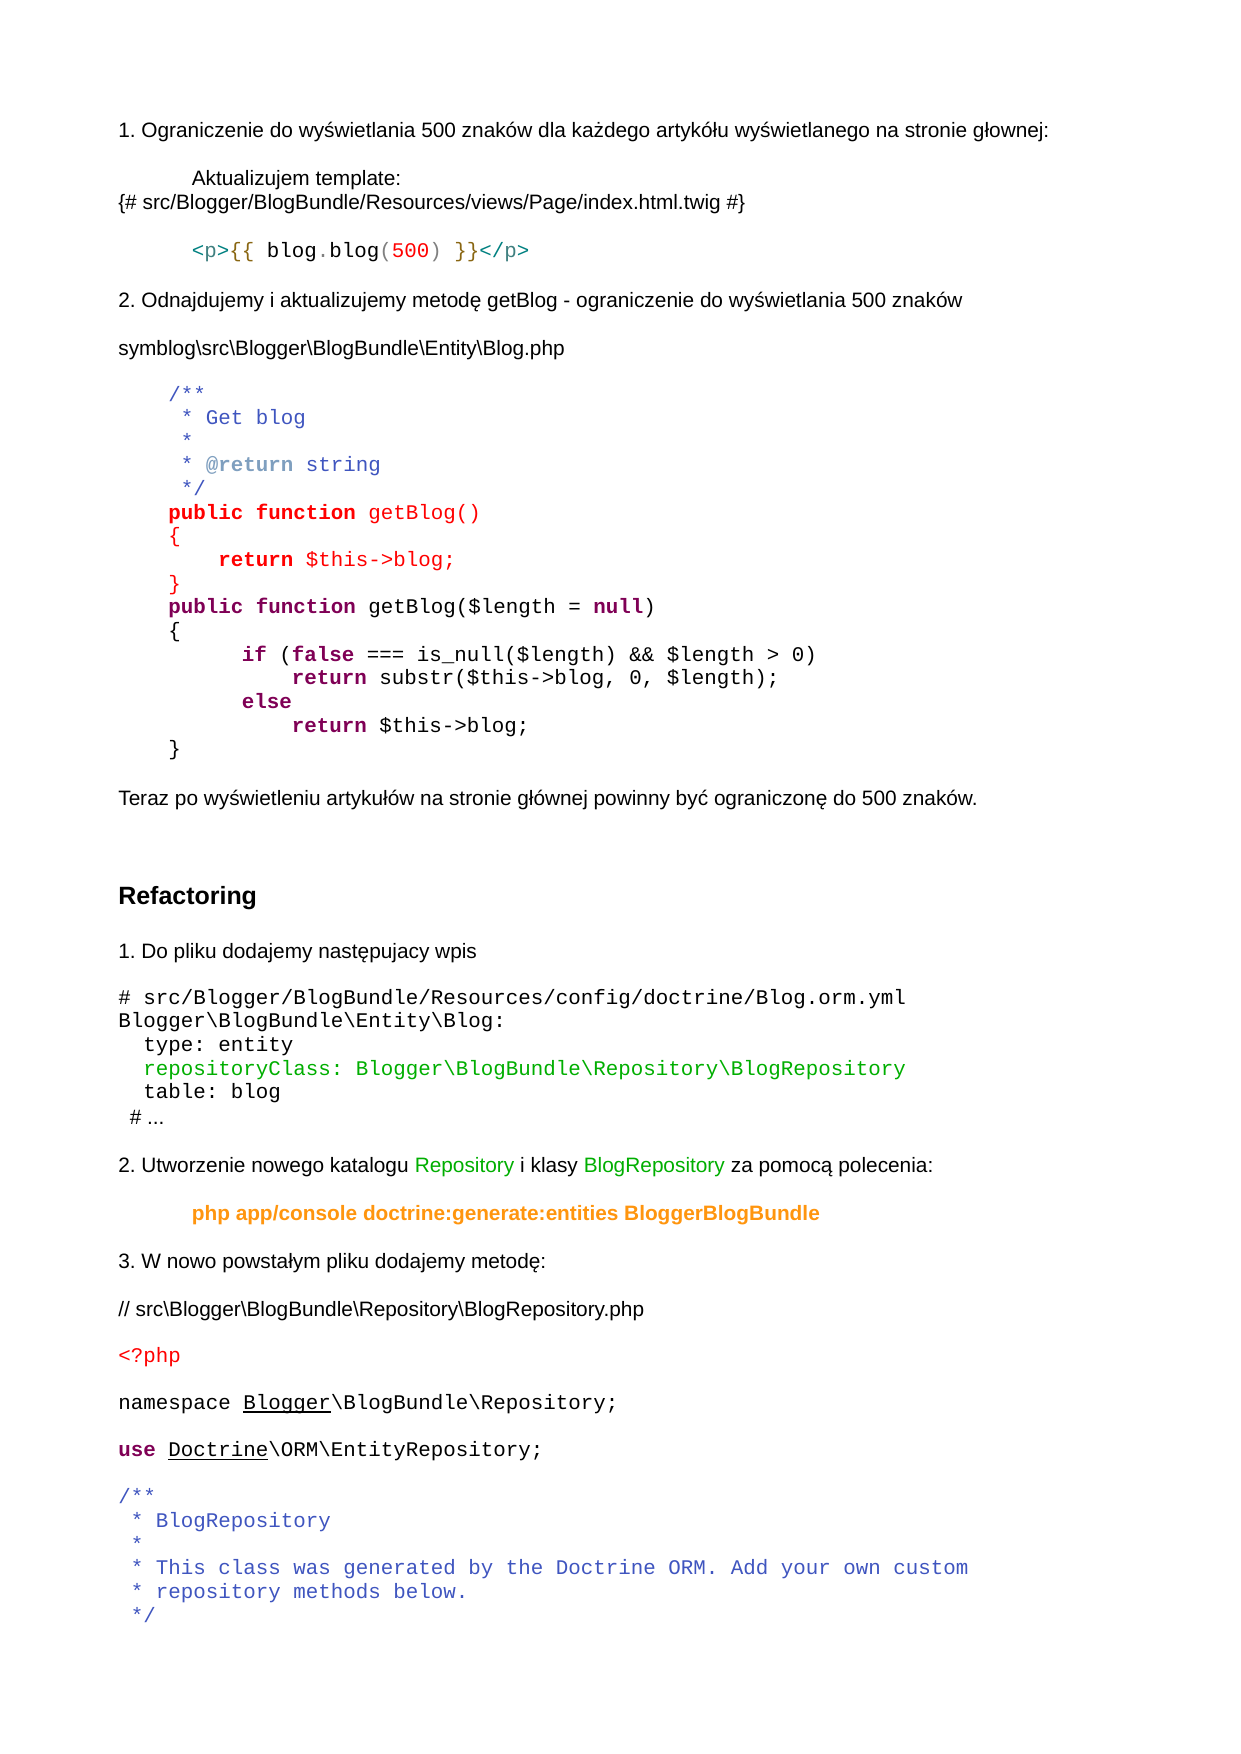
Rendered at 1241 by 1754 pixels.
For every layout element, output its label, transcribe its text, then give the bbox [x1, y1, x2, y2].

text 2. Odnajdujemy i aktualizujemy metodę getBlog - ograniczenie do wyświetlania 500 znaków [118, 288, 1122, 312]
text <p>{{ blog.blog(500) }}</p> [118, 238, 1122, 264]
text # src/Blogger/BlogBundle/Resources/config/doctrine/Blog.orm.yml [118, 987, 1122, 1010]
text */ [118, 478, 1122, 502]
text return $this->blog; [118, 549, 1122, 573]
text Refactoring [118, 881, 1122, 910]
text {# src/Blogger/BlogBundle/Resources/views/Page/index.html.twig #} [118, 190, 1122, 214]
text Teraz po wyświetleniu artykułów na stronie głównej powinny być ograniczonę do 500 znaków. [118, 786, 1122, 809]
text public function getBlog($length = null) [118, 596, 1122, 620]
text else [118, 691, 1122, 714]
text * [118, 1534, 1122, 1557]
text symblog\src\Blogger\BlogBundle\Entity\Blog.php [118, 336, 1122, 359]
text 2. Utworzenie nowego katalogu Repository i klasy BlogRepository za pomocą polecenia: [118, 1153, 1122, 1177]
text table: blog [118, 1081, 1122, 1105]
text type: entity [118, 1034, 1122, 1058]
text # ... [118, 1105, 1122, 1129]
text */ [118, 1605, 1122, 1628]
text namespace Blogger\BlogBundle\Repository; [118, 1392, 1122, 1416]
text } [118, 573, 1122, 596]
text return substr($this->blog, 0, $length); [118, 667, 1122, 691]
text } [118, 738, 1122, 762]
text * Get blog [118, 407, 1122, 431]
text * @return string [118, 454, 1122, 478]
text <?php [118, 1344, 1122, 1368]
text return $this->blog; [118, 714, 1122, 738]
text Blogger\BlogBundle\Entity\Blog: [118, 1010, 1122, 1034]
text 1. Ograniczenie do wyświetlania 500 znaków dla każdego artykółu wyświetlanego na stronie głownej: [118, 118, 1122, 142]
text * repository methods below. [118, 1581, 1122, 1605]
text // src\Blogger\BlogBundle\Repository\BlogRepository.php [118, 1297, 1122, 1321]
text Aktualizujem template: [118, 166, 1122, 190]
text /** [118, 1486, 1122, 1510]
text * This class was generated by the Doctrine ORM. Add your own custom [118, 1557, 1122, 1581]
text use Doctrine\ORM\EntityRepository; [118, 1439, 1122, 1463]
text * BlogRepository [118, 1510, 1122, 1534]
text /** [118, 383, 1122, 407]
text 3. W nowo powstałym pliku dodajemy metodę: [118, 1249, 1122, 1273]
text php app/console doctrine:generate:entities BloggerBlogBundle [118, 1201, 1122, 1225]
text repositoryClass: Blogger\BlogBundle\Repository\BlogRepository [118, 1058, 1122, 1081]
text if (false === is_null($length) && $length > 0) [118, 644, 1122, 667]
text { [118, 525, 1122, 549]
text 1. Do pliku dodajemy następujacy wpis [118, 939, 1122, 963]
text { [118, 620, 1122, 644]
text public function getBlog() [118, 502, 1122, 525]
text * [118, 431, 1122, 454]
